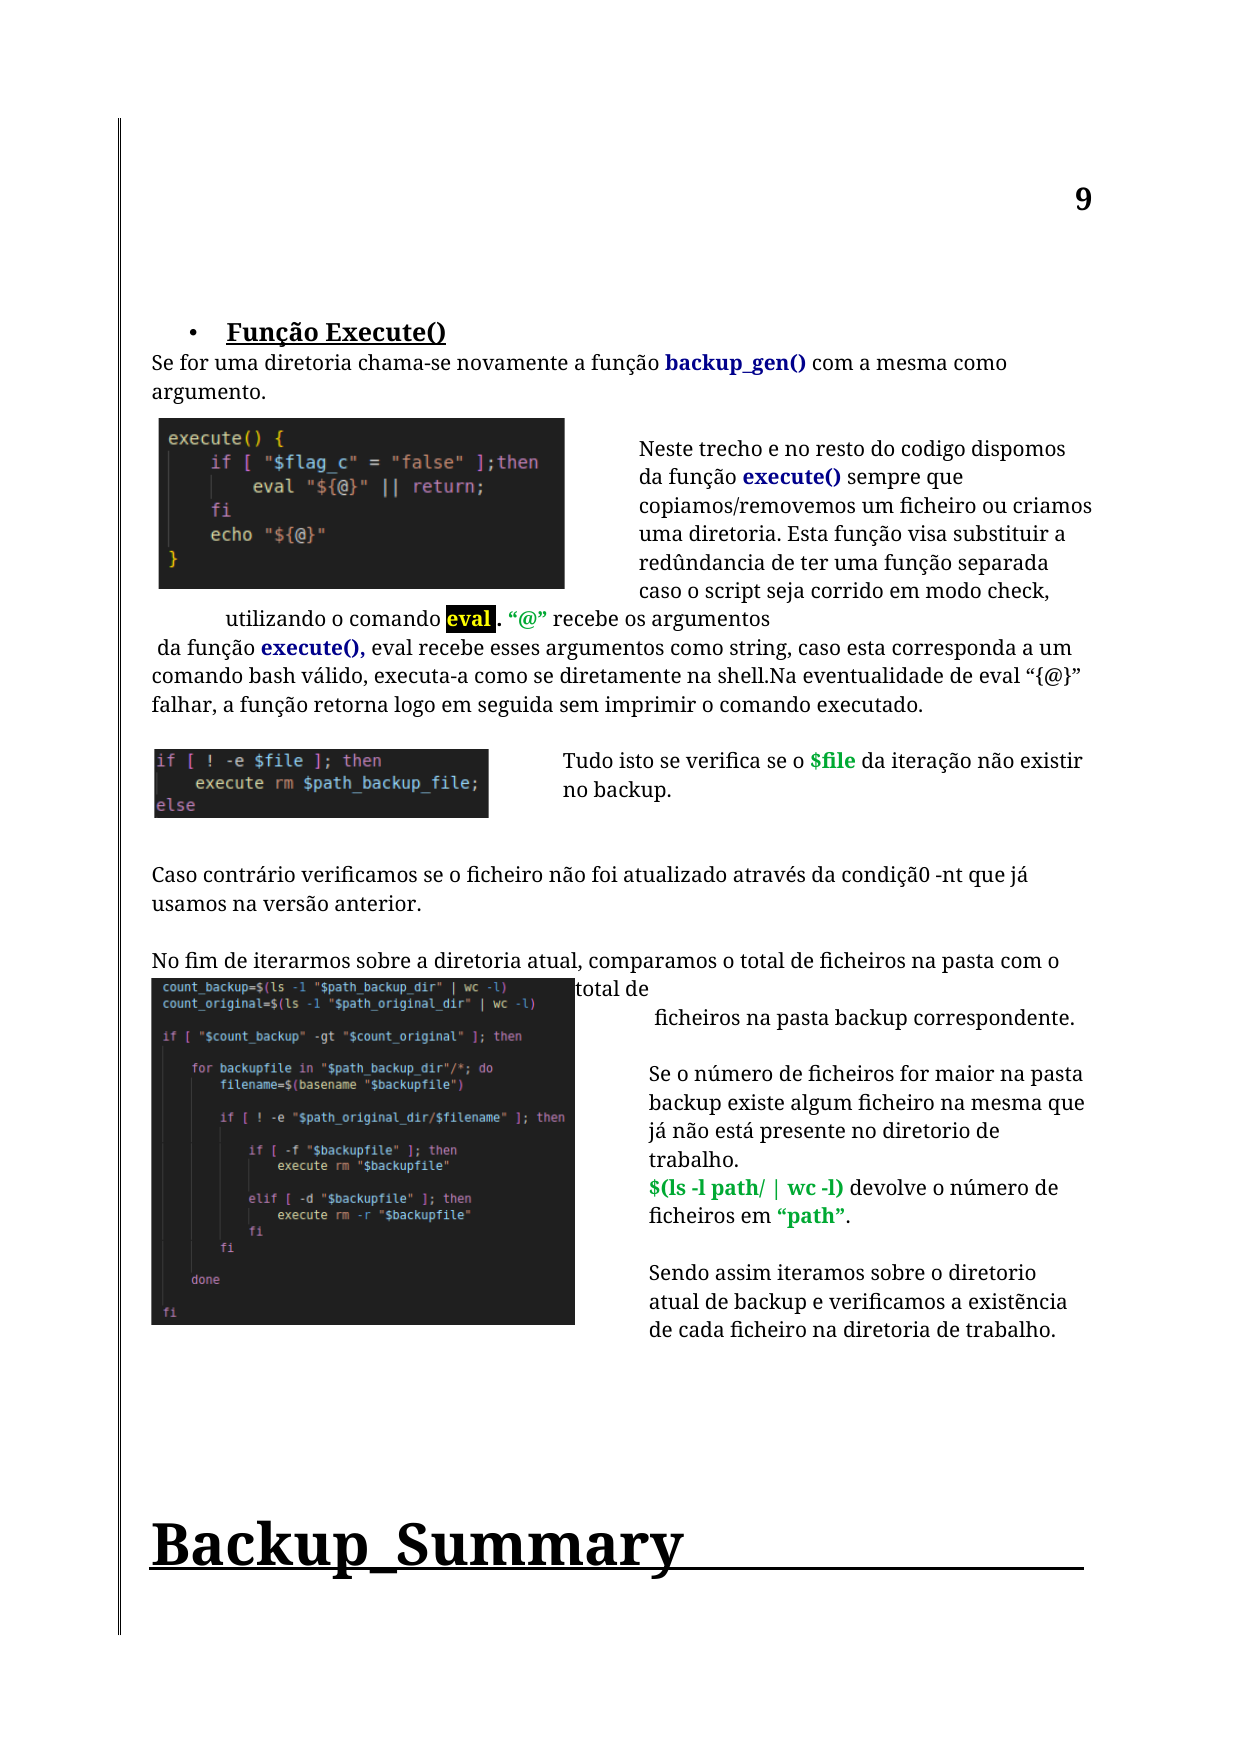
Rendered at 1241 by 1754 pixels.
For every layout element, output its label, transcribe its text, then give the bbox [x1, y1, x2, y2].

text Backup_Summary [151, 1503, 1092, 1582]
text No fim de iterarmos sobre a diretoria atual, comparamos o total de ficheiros na pasta com o total de [151, 946, 1092, 1003]
text ficheiros na pasta backup correspondente. [575, 1003, 1092, 1031]
text Se for uma diretoria chama-se novamente a função backup_gen() com a mesma como argumento. [151, 348, 1092, 405]
text Neste trecho e no resto do codigo dispomos da função execute() sempre que copiamos/removemos um ficheiro ou criamos uma diretoria. Esta função visa substituir a redûndancia de ter uma função separada caso o script seja corrido em modo check, utilizando o comando eval . “@” recebe os argumentos [225, 434, 1092, 633]
picture [151, 978, 575, 1325]
picture [154, 749, 489, 818]
text da função execute(), eval recebe esses argumentos como string, caso esta corresponda a um comando bash válido, executa-a como se diretamente na shell.Na eventualidade de eval “{@}” falhar, a função retorna logo em seguida sem imprimir o comando executado. [151, 633, 1092, 718]
picture [158, 418, 565, 589]
text Tudo isto se verifica se o $file da iteração não existir no backup. [225, 747, 1092, 803]
text Se o número de ficheiros for maior na pasta backup existe algum ficheiro na mesma que já não está presente no diretorio de trabalho. [575, 1059, 1092, 1173]
text Sendo assim iteramos sobre o diretorio atual de backup e verificamos a existẽncia de cada ficheiro na diretoria de trabalho. [225, 1258, 1092, 1344]
list Função Execute() [189, 314, 1092, 348]
text $(ls -l path/ | wc -l) devolve o número de ficheiros em “path”. [575, 1173, 1092, 1230]
text Caso contrário verificamos se o ficheiro não foi atualizado através da condiçã0 -nt que já usamos na versão anterior. [151, 860, 1092, 917]
